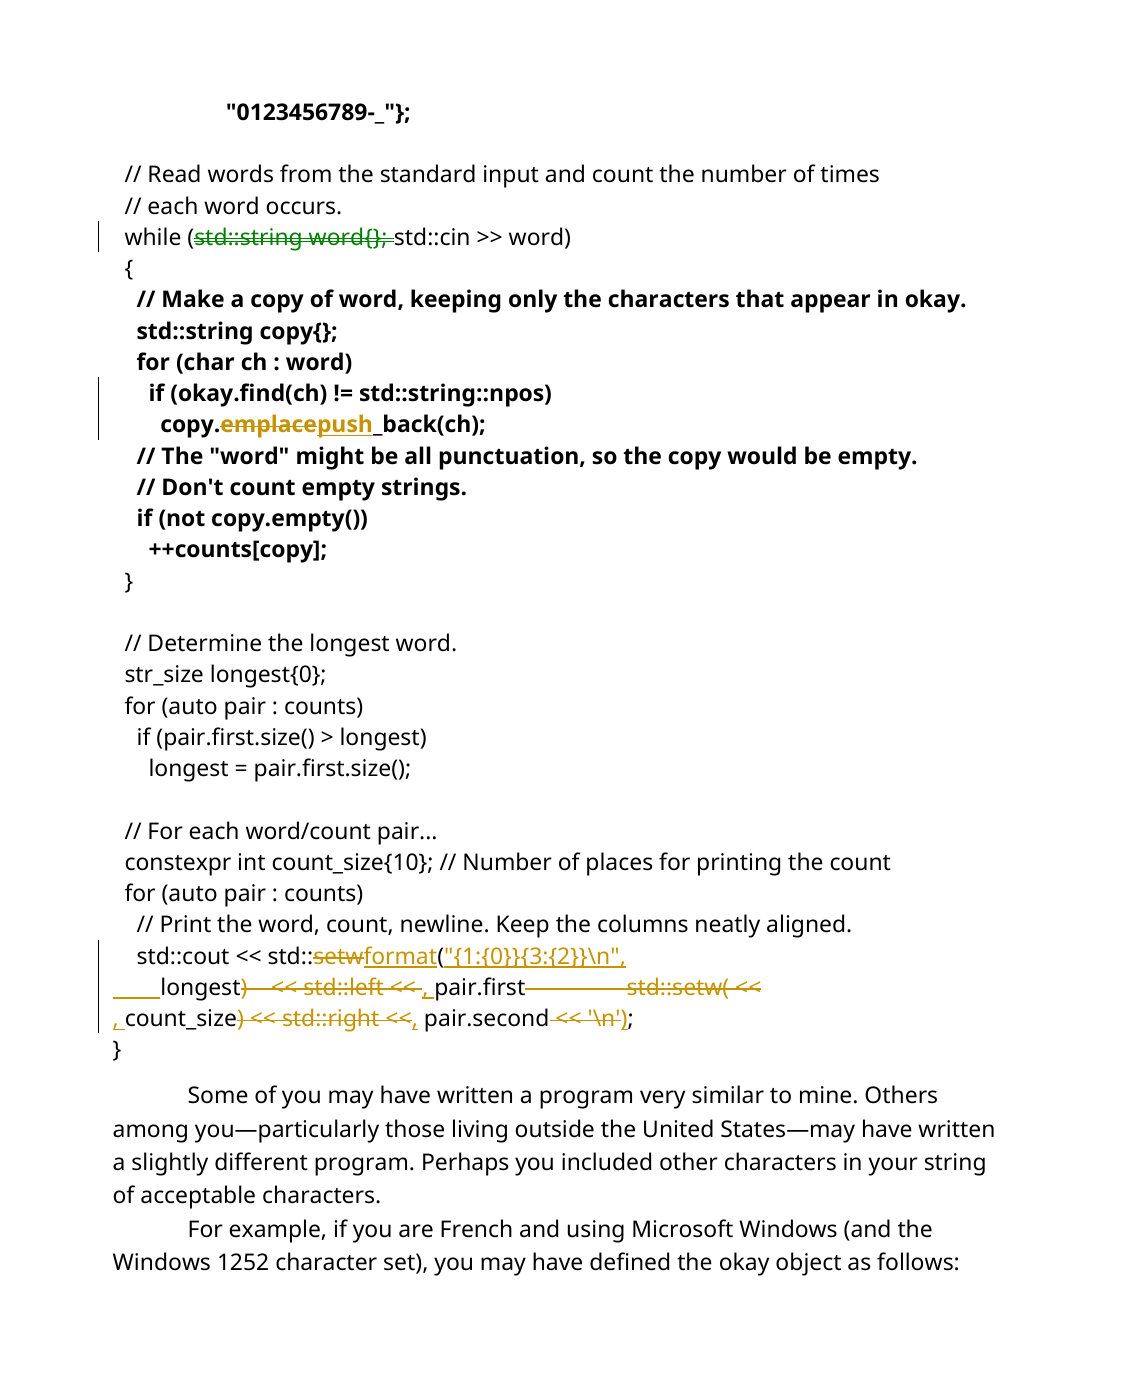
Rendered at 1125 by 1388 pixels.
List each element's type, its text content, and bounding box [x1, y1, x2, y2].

text } [112, 1033, 1012, 1065]
text if (not copy.empty()) [112, 502, 1012, 533]
text // Print the word, count, newline. Keep the columns neatly aligned. [112, 908, 1012, 940]
text // Make a copy of word, keeping only the characters that appear in okay. [112, 283, 1012, 315]
text longest, pair.first, count_size, pair.second); [112, 971, 1012, 1002]
text "0123456789-_"}; [112, 96, 1012, 127]
text // each word occurs. [112, 190, 1012, 221]
text constexpr int count_size{10}; // Number of places for printing the count [112, 846, 1012, 877]
text // Read words from the standard input and count the number of times [112, 158, 1012, 190]
text ++counts[copy]; [112, 533, 1012, 565]
text str_size longest{0}; [112, 658, 1012, 690]
text if (pair.first.size() > longest) [112, 721, 1012, 752]
text while (std::cin >> word) [112, 221, 1012, 252]
text // For each word/count pair... [112, 815, 1012, 846]
text // Don't count empty strings. [112, 471, 1012, 502]
text std::string copy{}; [112, 315, 1012, 346]
text For example, if you are French and using Microsoft Windows (and the Windows 1252 character set), you may have defined the okay object as follows: [112, 1211, 1012, 1277]
text std::cout << std::format("{1:{0}}{3:{2}}\n", [112, 940, 1012, 971]
text for (auto pair : counts) [112, 877, 1012, 908]
text // The "word" might be all punctuation, so the copy would be empty. [112, 440, 1012, 471]
text copy.push_back(ch); [112, 408, 1012, 440]
text // Determine the longest word. [112, 627, 1012, 658]
text longest = pair.first.size(); [112, 752, 1012, 783]
text for (auto pair : counts) [112, 690, 1012, 721]
text for (char ch : word) [112, 346, 1012, 377]
text if (okay.find(ch) != std::string::npos) [112, 377, 1012, 408]
text { [112, 252, 1012, 283]
text Some of you may have written a program very similar to mine. Others among you—particularly those living outside the United States—may have written a slightly different program. Perhaps you included other characters in your string of acceptable characters. [112, 1077, 1012, 1211]
text } [112, 565, 1012, 596]
